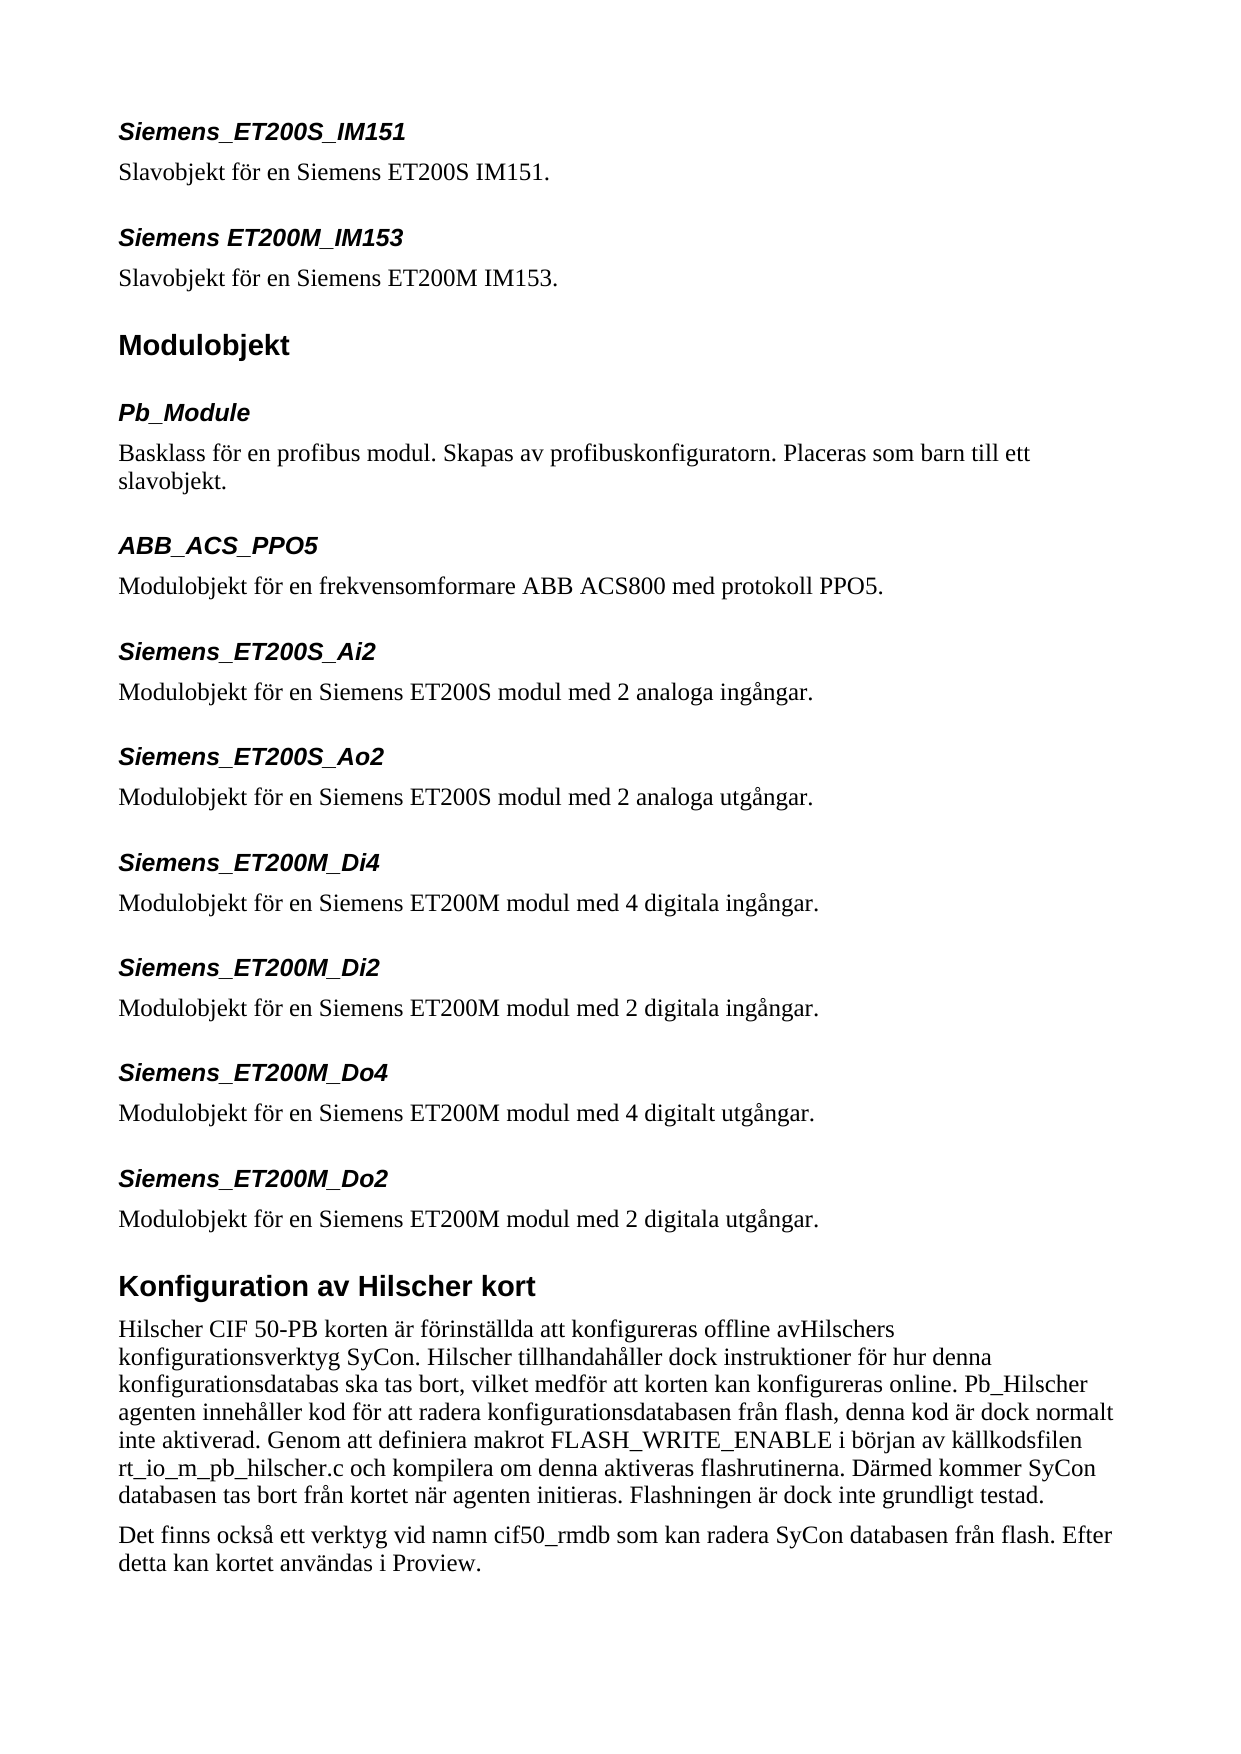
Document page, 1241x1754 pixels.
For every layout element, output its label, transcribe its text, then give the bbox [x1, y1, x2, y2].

subtitle ABB_ACS_PPO5 [118, 532, 1122, 560]
subtitle Siemens ET200M_IM153 [118, 223, 1122, 251]
subtitle Siemens_ET200M_Do2 [118, 1165, 1122, 1192]
subtitle Siemens_ET200M_Do4 [118, 1059, 1122, 1087]
text Modulobjekt för en Siemens ET200M modul med 2 digitala ingångar. [118, 994, 1122, 1022]
text Modulobjekt för en frekvensomformare ABB ACS800 med protokoll PPO5. [118, 572, 1122, 600]
text Modulobjekt för en Siemens ET200S modul med 2 analoga ingångar. [118, 678, 1122, 706]
subtitle Siemens_ET200M_Di2 [118, 954, 1122, 982]
text Modulobjekt för en Siemens ET200M modul med 2 digitala utgångar. [118, 1205, 1122, 1233]
text Det finns också ett verktyg vid namn cif50_rmdb som kan radera SyCon databasen från flash. Efter detta kan kortet användas i Proview. [118, 1522, 1122, 1577]
subtitle Siemens_ET200S_Ao2 [118, 743, 1122, 771]
text Hilscher CIF 50-PB korten är förinställda att konfigureras offline avHilschers konfigurationsverktyg SyCon. Hilscher tillhandahåller dock instruktioner för hur denna konfigurationsdatabas ska tas bort, vilket medför att korten kan konfigureras online. Pb_Hilscher agenten innehåller kod för att radera konfigurationsdatabasen från flash, denna kod är dock normalt inte aktiverad. Genom att definiera makrot FLASH_WRITE_ENABLE i början av källkodsfilen rt_io_m_pb_hilscher.c och kompilera om denna aktiveras flashrutinerna. Därmed kommer SyCon databasen tas bort från kortet när agenten initieras. Flashningen är dock inte grundligt testad. [118, 1315, 1122, 1509]
text Modulobjekt för en Siemens ET200M modul med 4 digitala ingångar. [118, 889, 1122, 916]
text Modulobjekt för en Siemens ET200M modul med 4 digitalt utgångar. [118, 1099, 1122, 1127]
text Slavobjekt för en Siemens ET200M IM153. [118, 264, 1122, 291]
subtitle Konfiguration av Hilscher kort [118, 1270, 1122, 1303]
subtitle Modulobjekt [118, 329, 1122, 362]
subtitle Siemens_ET200S_IM151 [118, 118, 1122, 146]
text Slavobjekt för en Siemens ET200S IM151. [118, 158, 1122, 186]
subtitle Pb_Module [118, 399, 1122, 427]
subtitle Siemens_ET200S_Ai2 [118, 638, 1122, 665]
text Basklass för en profibus modul. Skapas av profibuskonfiguratorn. Placeras som barn till ett slavobjekt. [118, 439, 1122, 495]
text Modulobjekt för en Siemens ET200S modul med 2 analoga utgångar. [118, 783, 1122, 811]
subtitle Siemens_ET200M_Di4 [118, 848, 1122, 876]
